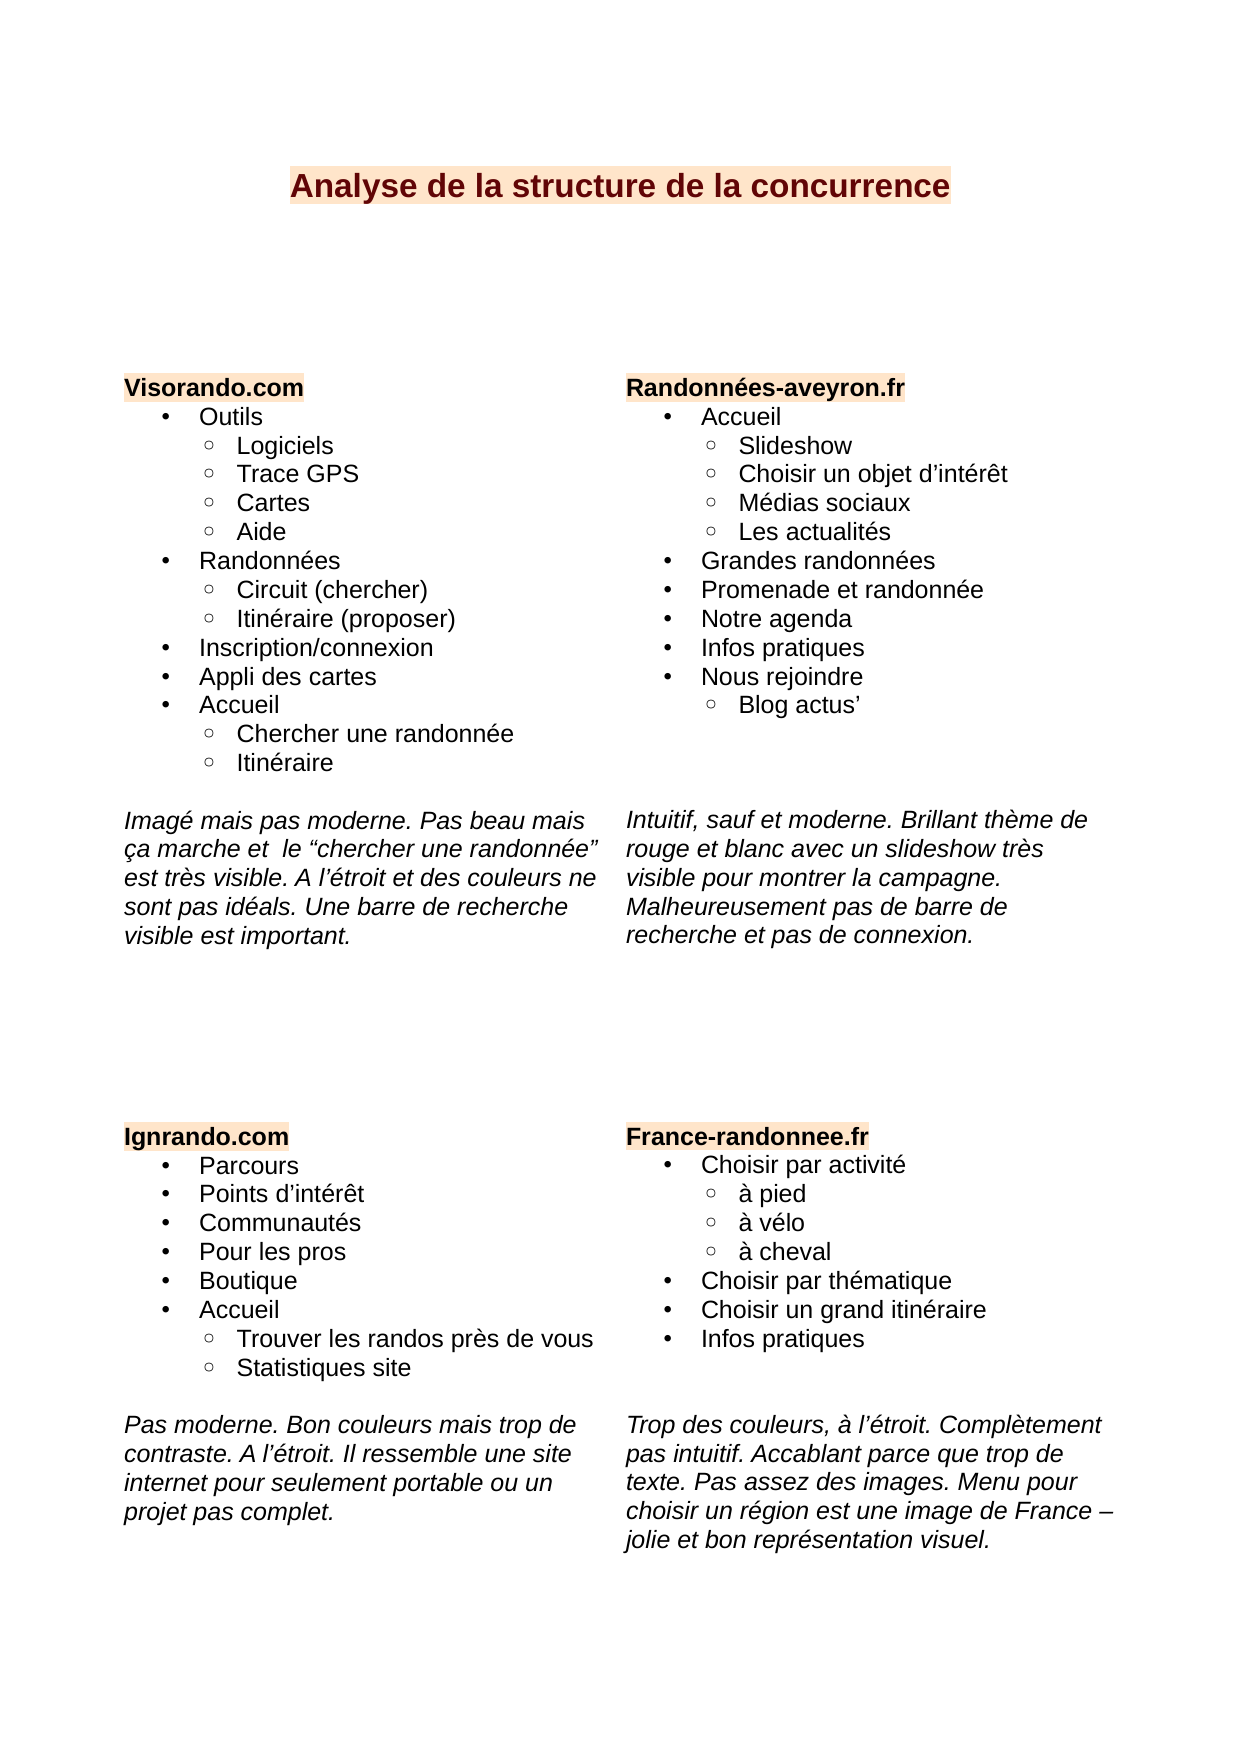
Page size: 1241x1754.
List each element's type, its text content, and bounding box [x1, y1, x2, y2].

text Analyse de la structure de la concurrence [118, 166, 1122, 204]
table_header Visorando.com Outils Logiciels Trace GPS Cartes Aide Randonnées Circuit (chercher) Itinéraire (proposer) Inscription/connexion Appli des cartes Accueil Chercher une randonnée Itinéraire Imagé mais pas moderne. Pas beau mais ça marche et le “chercher une randonnée” est très visible. A l’étroit et des couleurs ne sont pas idéals. Une barre de recherche visible est important. Ignrando.com Parcours Points d’intérêt Communautés Pour les pros Boutique Accueil Trouver les randos près de vous Statistiques site Pas moderne. Bon couleurs mais trop de contraste. A l’étroit. Il ressemble une site internet pour seulement portable ou un projet pas complet. [118, 367, 620, 1559]
table_header Randonnées-aveyron.fr Accueil Slideshow Choisir un objet d’intérêt Médias sociaux Les actualités Grandes randonnées Promenade et randonnée Notre agenda Infos pratiques Nous rejoindre Blog actus’ Intuitif, sauf et moderne. Brillant thème de rouge et blanc avec un slideshow très visible pour montrer la campagne. Malheureusement pas de barre de recherche et pas de connexion. France-randonnee.fr Choisir par activité à pied à vélo à cheval Choisir par thématique Choisir un grand itinéraire Infos pratiques Trop des couleurs, à l’étroit. Complètement pas intuitif. Accablant parce que trop de texte. Pas assez des images. Menu pour choisir un région est une image de France – jolie et bon représentation visuel. [620, 367, 1128, 1559]
